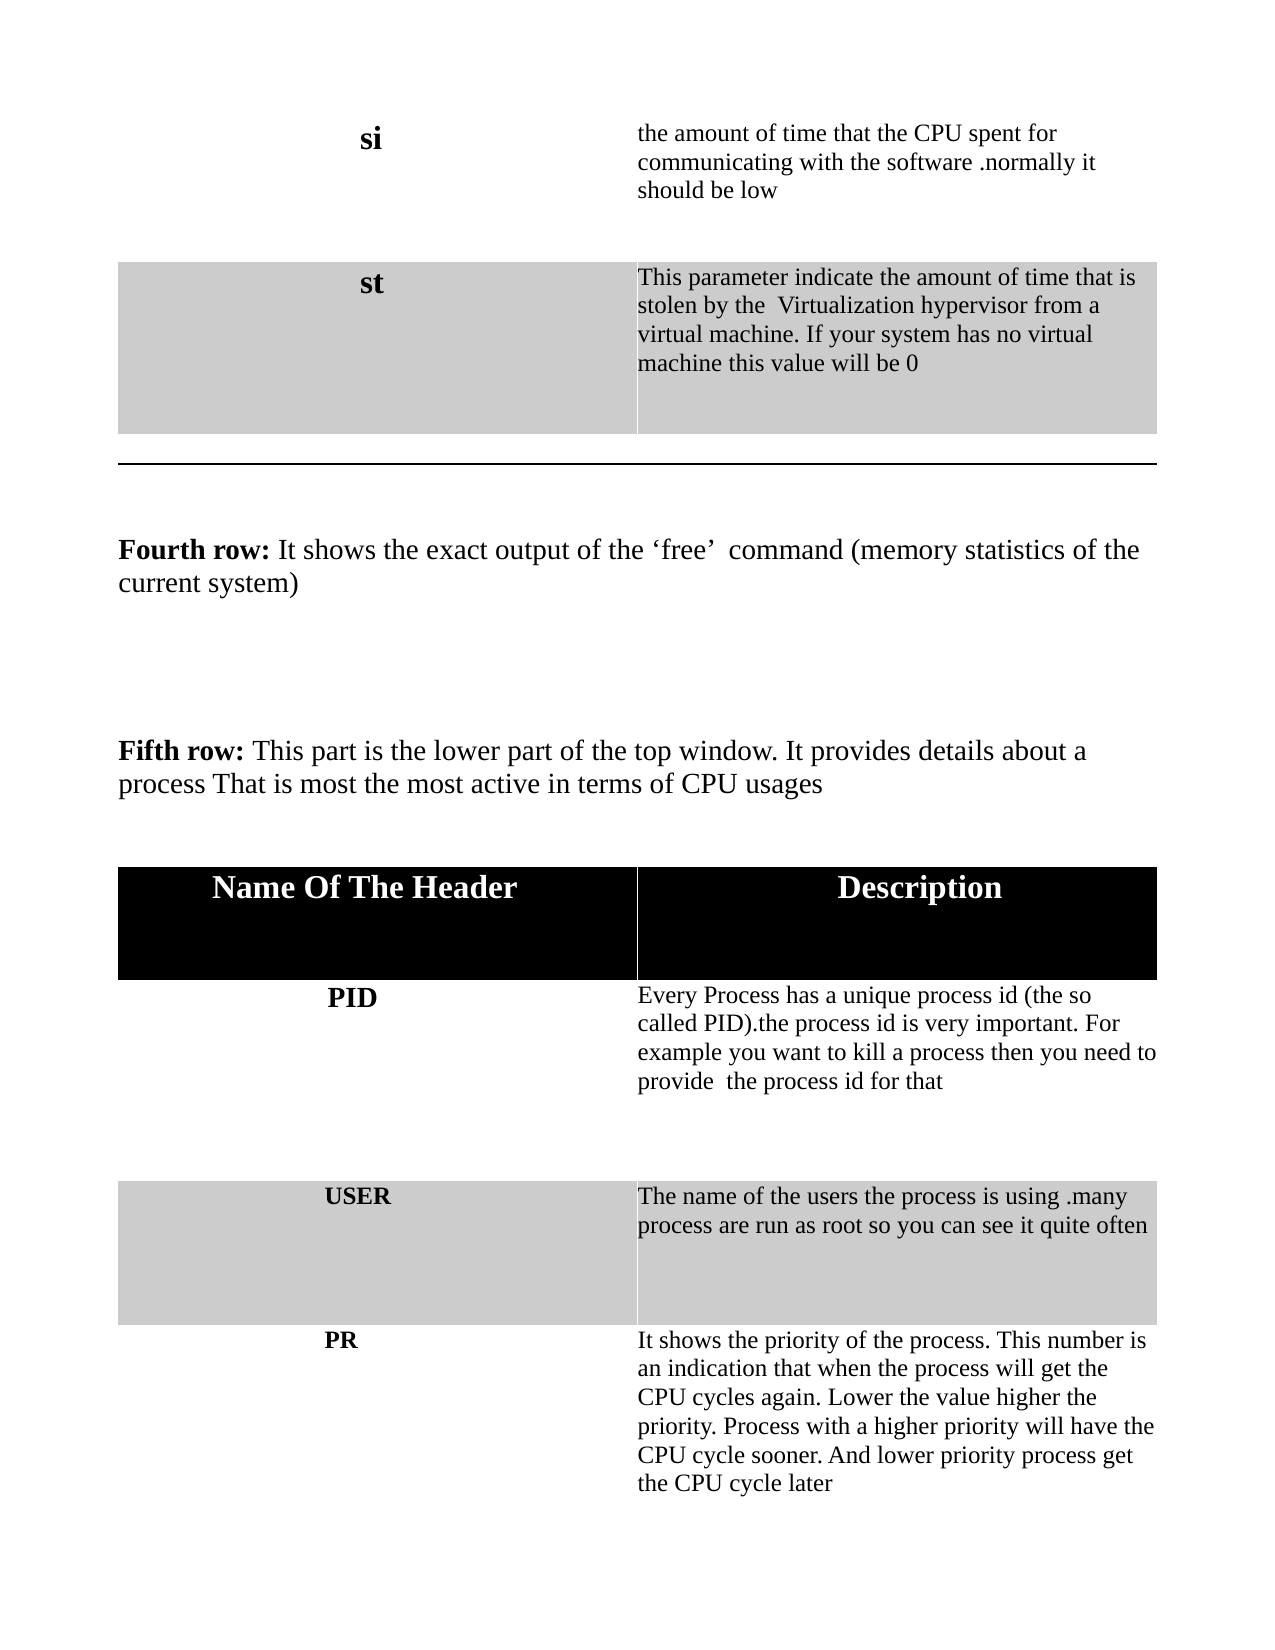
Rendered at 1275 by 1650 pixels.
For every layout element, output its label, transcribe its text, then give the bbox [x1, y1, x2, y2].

table_cell the amount of time that the CPU spent for communicating with the software .normally it should be low [638, 118, 1157, 262]
table_cell [638, 434, 1157, 463]
table_cell st [118, 262, 637, 434]
table_cell It shows the priority of the process. This number is an indication that when the process will get the CPU cycles again. Lower the value higher the priority. Process with a higher priority will have the CPU cycle sooner. And lower priority process get the CPU cycle later [638, 1325, 1157, 1526]
table_cell si [118, 118, 637, 262]
table_cell [118, 434, 637, 463]
table_cell PR [118, 1325, 637, 1526]
text Fourth row: It shows the exact output of the ‘free’ command (memory statistics of the current system) [118, 532, 1157, 599]
table_cell The name of the users the process is using .many process are run as root so you can see it quite often [638, 1181, 1157, 1325]
table_cell PID [118, 980, 637, 1181]
table_cell This parameter indicate the amount of time that is stolen by the Virtualization hypervisor from a virtual machine. If your system has no virtual machine this value will be 0 [638, 262, 1157, 434]
table_cell Every Process has a unique process id (the so called PID).the process id is very important. For example you want to kill a process then you need to provide the process id for that [638, 980, 1157, 1181]
table_header Name Of The Header [118, 867, 637, 980]
table_cell USER [118, 1181, 637, 1325]
text Fifth row: This part is the lower part of the top window. It provides details about a process That is most the most active in terms of CPU usages [118, 733, 1157, 800]
table_header Description [638, 867, 1157, 980]
